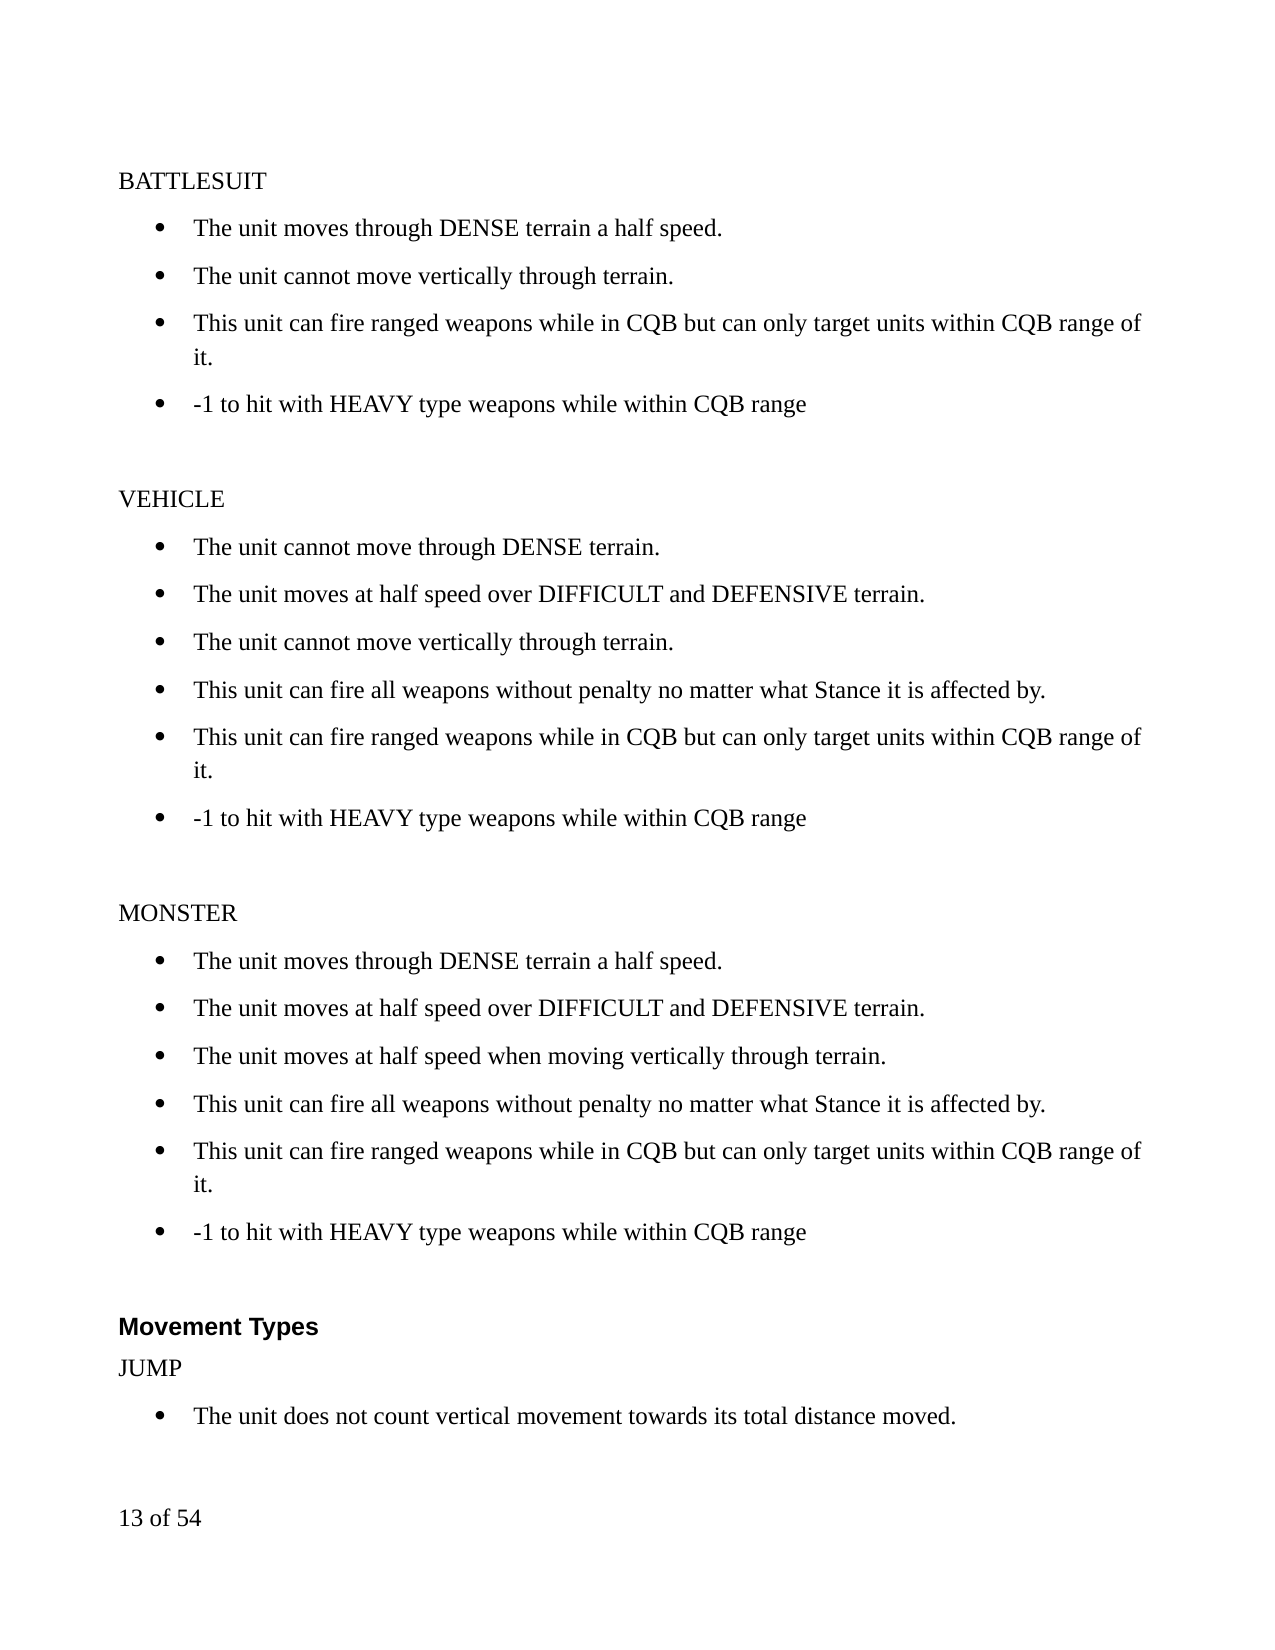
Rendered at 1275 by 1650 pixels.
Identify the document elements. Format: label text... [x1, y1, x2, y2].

text VEHICLE [118, 484, 1157, 513]
list This unit can fire all weapons without penalty no matter what Stance it is affected by. [156, 1089, 1157, 1117]
list This unit can fire all weapons without penalty no matter what Stance it is affected by. [156, 675, 1157, 703]
list The unit moves at half speed over DIFFICULT and DEFENSIVE terrain. [156, 579, 1157, 608]
list This unit can fire ranged weapons while in CQB but can only target units within CQB range of it. [156, 308, 1157, 370]
list The unit cannot move vertically through terrain. [156, 261, 1157, 290]
list This unit can fire ranged weapons while in CQB but can only target units within CQB range of it. [156, 722, 1157, 784]
list The unit moves through DENSE terrain a half speed. [156, 946, 1157, 974]
text BATTLESUIT [118, 166, 1157, 194]
list -1 to hit with HEAVY type weapons while within CQB range [156, 1217, 1157, 1246]
list -1 to hit with HEAVY type weapons while within CQB range [156, 803, 1157, 832]
text MONSTER [118, 898, 1157, 927]
subtitle Movement Types [118, 1312, 1157, 1341]
list The unit cannot move through DENSE terrain. [156, 532, 1157, 561]
list The unit moves at half speed over DIFFICULT and DEFENSIVE terrain. [156, 993, 1157, 1022]
list The unit does not count vertical movement towards its total distance moved. [156, 1401, 1157, 1430]
list The unit cannot move vertically through terrain. [156, 627, 1157, 656]
list The unit moves through DENSE terrain a half speed. [156, 213, 1157, 242]
list This unit can fire ranged weapons while in CQB but can only target units within CQB range of it. [156, 1136, 1157, 1198]
list -1 to hit with HEAVY type weapons while within CQB range [156, 389, 1157, 418]
text JUMP [118, 1353, 1157, 1382]
list The unit moves at half speed when moving vertically through terrain. [156, 1041, 1157, 1070]
